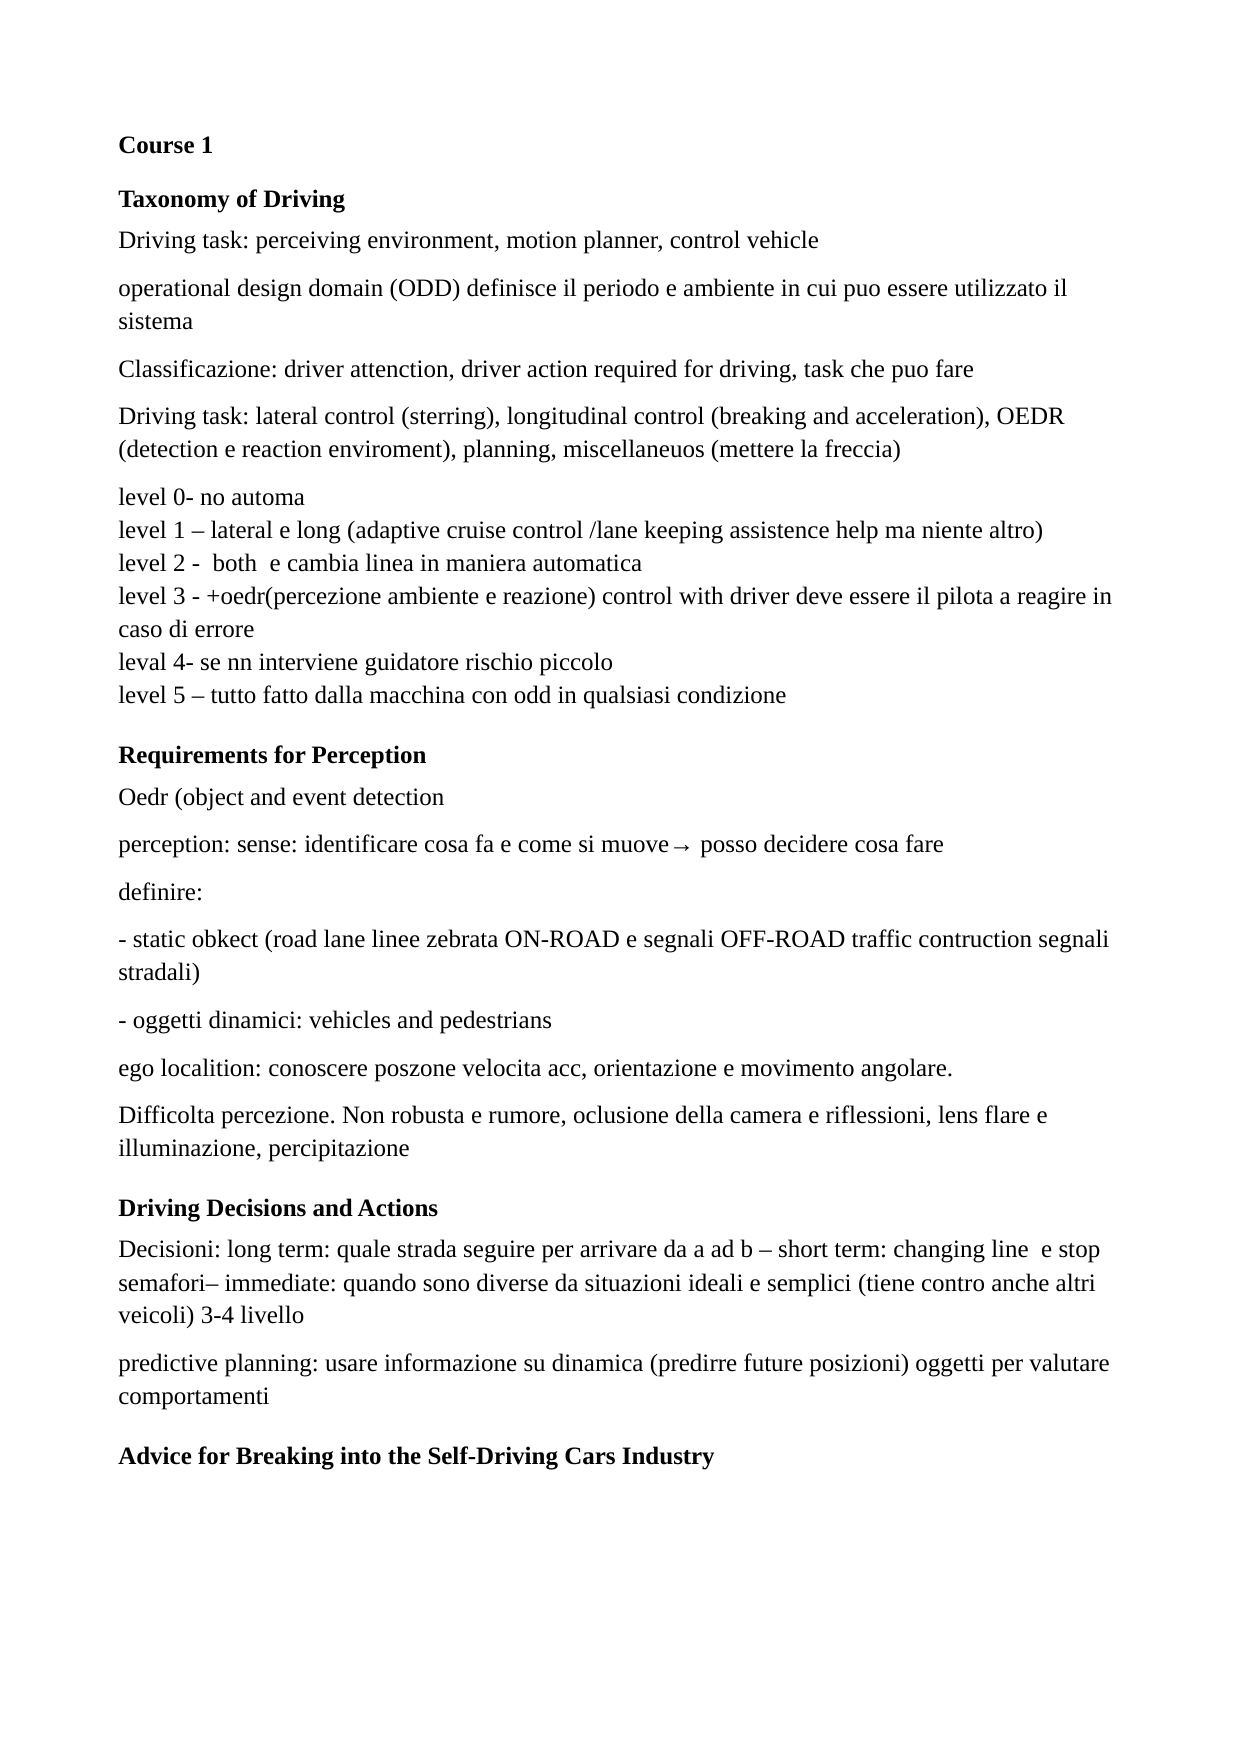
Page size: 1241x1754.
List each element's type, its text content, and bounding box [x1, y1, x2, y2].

text Difficolta percezione. Non robusta e rumore, oclusione della camera e riflessioni, lens flare e illuminazione, percipitazione [118, 1100, 1122, 1162]
text Oedr (object and event detection [118, 782, 1122, 810]
text predictive planning: usare informazione su dinamica (predirre future posizioni) oggetti per valutare comportamenti [118, 1348, 1122, 1410]
text perception: sense: identificare cosa fa e come si muove→ posso decidere cosa fare [118, 829, 1122, 858]
text - static obkect (road lane linee zebrata ON-ROAD e segnali OFF-ROAD traffic contruction segnali stradali) [118, 924, 1122, 986]
text operational design domain (ODD) definisce il periodo e ambiente in cui puo essere utilizzato il sistema [118, 273, 1122, 335]
text Driving task: lateral control (sterring), longitudinal control (breaking and acceleration), OEDR (detection e reaction enviroment), planning, miscellaneuos (mettere la freccia) [118, 401, 1122, 463]
text Decisioni: long term: quale strada seguire per arrivare da a ad b – short term: changing line e stop semafori– immediate: quando sono diverse da situazioni ideali e semplici (tiene contro anche altri veicoli) 3-4 livello [118, 1234, 1122, 1329]
text ego localition: conoscere poszone velocita acc, orientazione e movimento angolare. [118, 1053, 1122, 1081]
subtitle Requirements for Perception [118, 740, 1122, 769]
subtitle Driving Decisions and Actions [118, 1193, 1122, 1222]
text level 0- no automa level 1 – lateral e long (adaptive cruise control /lane keeping assistence help ma niente altro) level 2 - both e cambia linea in maniera automatica level 3 - +oedr(percezione ambiente e reazione) control with driver deve essere il pilota a reagire in caso di errore leval 4- se nn interviene guidatore rischio piccolo level 5 – tutto fatto dalla macchina con odd in qualsiasi condizione [118, 482, 1122, 709]
text definire: [118, 877, 1122, 906]
text Driving task: perceiving environment, motion planner, control vehicle [118, 226, 1122, 254]
subtitle Advice for Breaking into the Self-Driving Cars Industry [118, 1441, 1122, 1470]
subtitle Taxonomy of Driving [118, 184, 1122, 213]
text Classificazione: driver attenction, driver action required for driving, task che puo fare [118, 354, 1122, 383]
subtitle Course 1 [118, 131, 1122, 159]
text - oggetti dinamici: vehicles and pedestrians [118, 1005, 1122, 1034]
